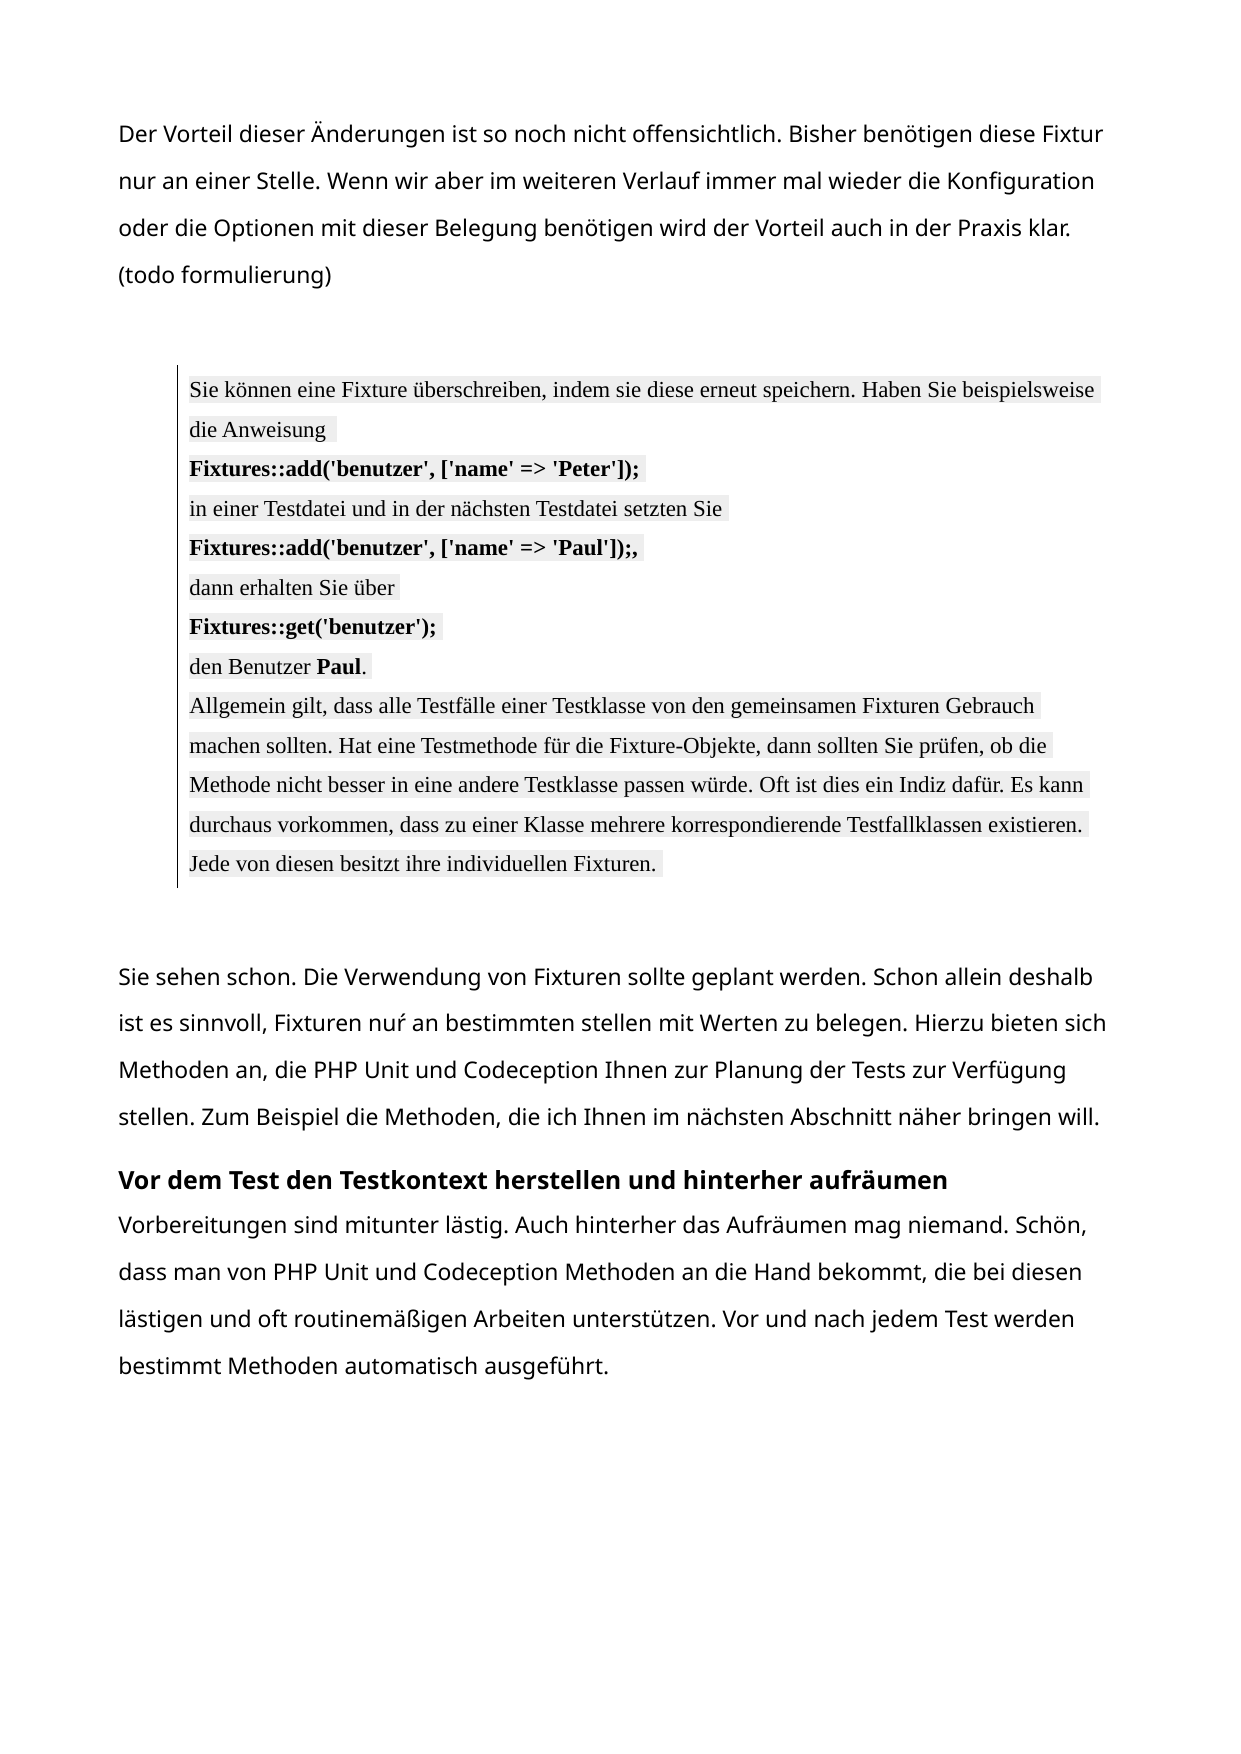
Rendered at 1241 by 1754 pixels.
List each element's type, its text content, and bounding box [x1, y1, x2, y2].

text Sie sehen schon. Die Verwendung von Fixturen sollte geplant werden. Schon allein deshalb ist es sinnvoll, Fixturen nuŕ an bestimmten stellen mit Werten zu belegen. Hierzu bieten sich Methoden an, die PHP Unit und Codeception Ihnen zur Planung der Tests zur Verfügung stellen. Zum Beispiel die Methoden, die ich Ihnen im nächsten Abschnitt näher bringen will. [118, 961, 1122, 1132]
text Der Vorteil dieser Änderungen ist so noch nicht offensichtlich. Bisher benötigen diese Fixtur nur an einer Stelle. Wenn wir aber im weiteren Verlauf immer mal wieder die Konfiguration oder die Optionen mit dieser Belegung benötigen wird der Vorteil auch in der Praxis klar. (todo formulierung) [118, 118, 1122, 290]
text Vorbereitungen sind mitunter lästig. Auch hinterher das Aufräumen mag niemand. Schön, dass man von PHP Unit und Codeception Methoden an die Hand bekommt, die bei diesen lästigen und oft routinemäßigen Arbeiten unterstützen. Vor und nach jedem Test werden bestimmt Methoden automatisch ausgeführt. [118, 1209, 1122, 1381]
text Sie können eine Fixture überschreiben, indem sie diese erneut speichern. Haben Sie beispielsweise die Anweisung Fixtures::add('benutzer', ['name' => 'Peter']); in einer Testdatei und in der nächsten Testdatei setzten Sie Fixtures::add('benutzer', ['name' => 'Paul']);, dann erhalten Sie über Fixtures::get('benutzer'); den Benutzer Paul. Allgemein gilt, dass alle Testfälle einer Testklasse von den gemeinsamen Fixturen Gebrauch machen sollten. Hat eine Testmethode für die Fixture-Objekte, dann sollten Sie prüfen, ob die Methode nicht besser in eine andere Testklasse passen würde. Oft ist dies ein Indiz dafür. Es kann durchaus vorkommen, dass zu einer Klasse mehrere korrespondierende Testfallklassen existieren. Jede von diesen besitzt ihre individuellen Fixturen. [178, 365, 1122, 888]
subtitle Vor dem Test den Testkontext herstellen und hinterher aufräumen [118, 1163, 1122, 1197]
